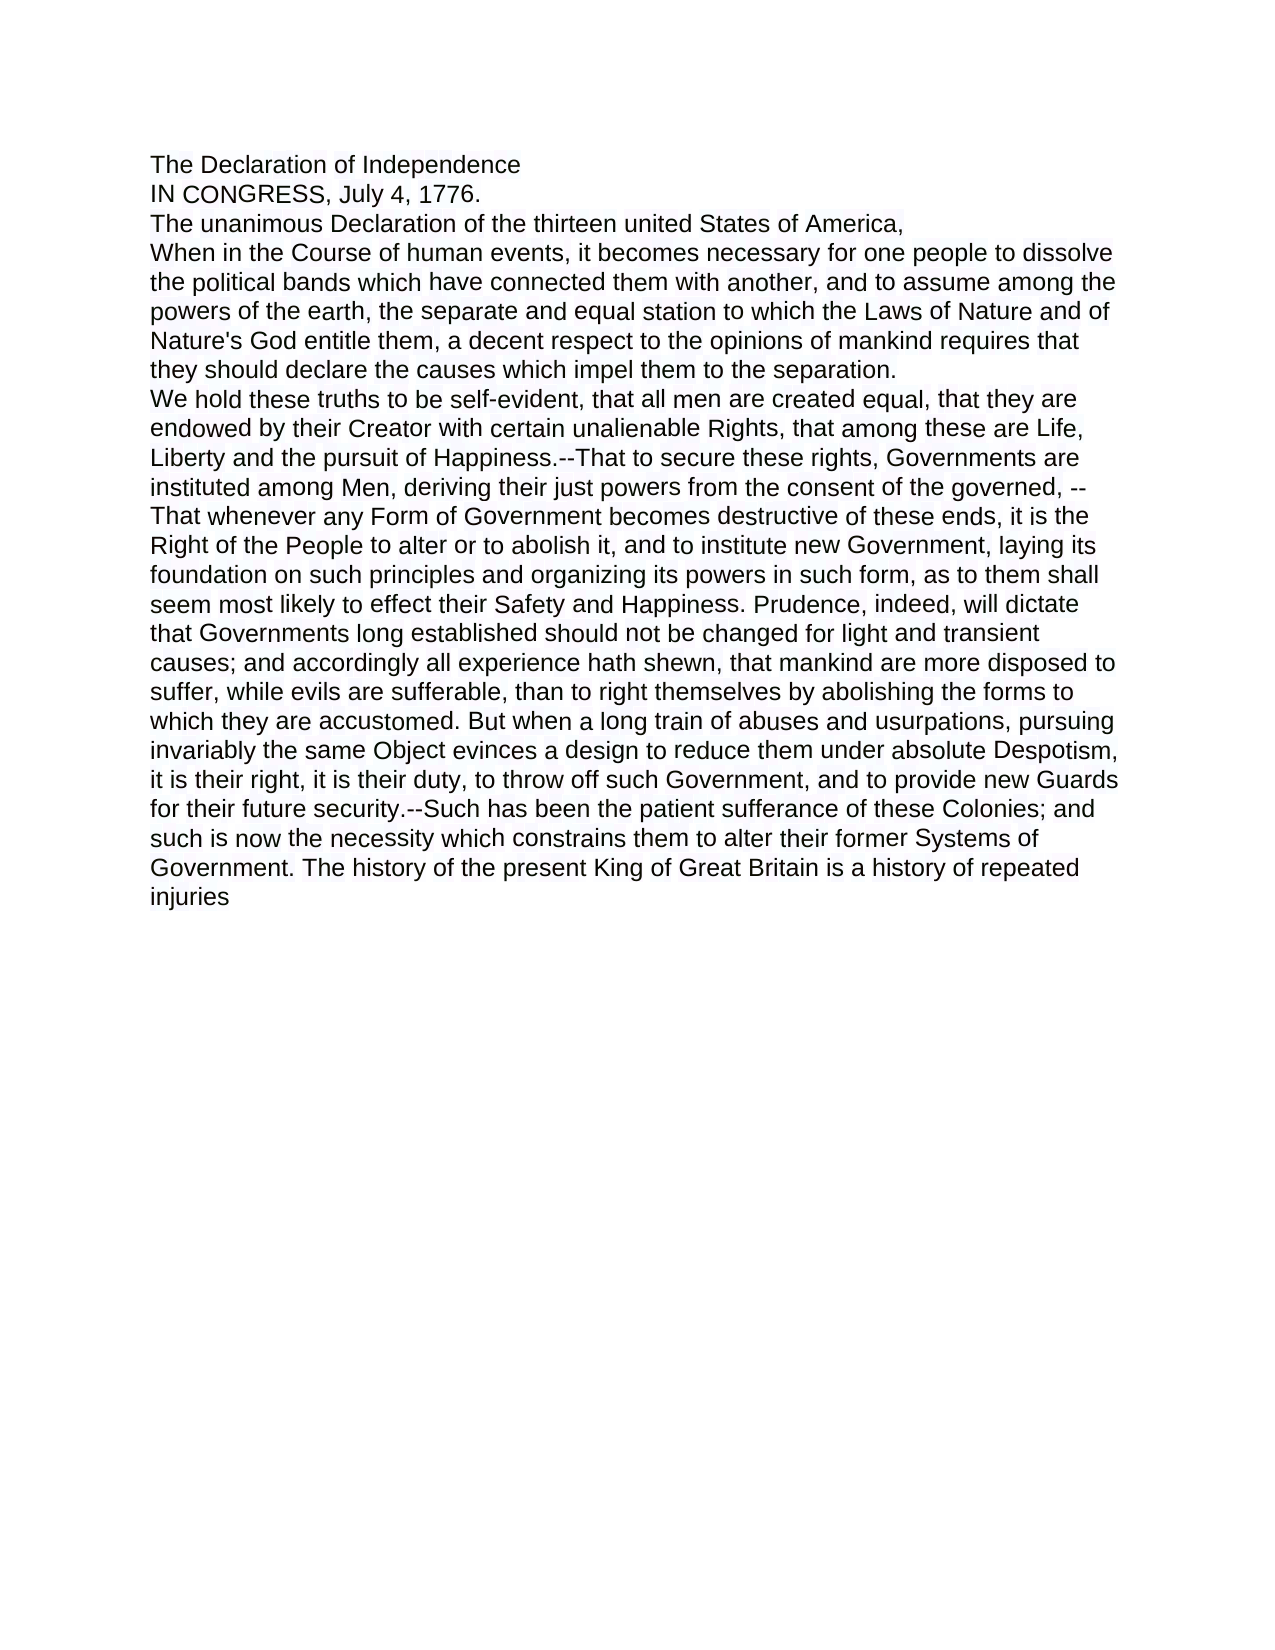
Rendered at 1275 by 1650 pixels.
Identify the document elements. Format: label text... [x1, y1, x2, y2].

text The Declaration of Independence [521, 150, 1125, 179]
text When in the Course of human events, it becomes necessary for one people to dissolve the political bands which have connected them with another, and to assume among the powers of the earth, the separate and equal station to which the Laws of Nature and of Nature's God entitle them, a decent respect to the opinions of mankind requires that they should declare the causes which impel them to the separation. [897, 238, 1125, 384]
text IN CONGRESS, July 4, 1776. [383, 179, 404, 208]
text We hold these truths to be self-evident, that all men are created equal, that they are endowed by their Creator with certain unalienable Rights, that among these are Life, Liberty and the pursuit of Happiness.--That to secure these rights, Governments are instituted among Men, deriving their just powers from the consent of the governed, --That whenever any Form of Government becomes destructive of these ends, it is the Right of the People to alter or to abolish it, and to institute new Government, laying its foundation on such principles and organizing its powers in such form, as to them shall seem most likely to effect their Safety and Happiness. Prudence, indeed, will dictate that Governments long established should not be changed for light and transient causes; and accordingly all experience hath shewn, that mankind are more disposed to suffer, while evils are sufferable, than to right themselves by abolishing the forms to which they are accustomed. But when a long train of abuses and usurpations, pursuing invariably the same Object evinces a design to reduce them under absolute Despotism, it is their right, it is their duty, to throw off such Government, and to provide new Guards for their future security.--Such has been the patient sufferance of these Colonies; and such is now the necessity which constrains them to alter their former Systems of Government. The history of the present King of Great Britain is a history of repeated injuries [150, 384, 1125, 911]
text The Declaration of Independence [327, 150, 397, 179]
text IN CONGRESS, July 4, 1776. [175, 179, 238, 208]
text When in the Course of human events, it becomes necessary for one people to dissolve the political bands which have connected them with another, and to assume among the powers of the earth, the separate and equal station to which the Laws of Nature and of Nature's God entitle them, a decent respect to the opinions of mankind requires that they should declare the causes which impel them to the separation. [616, 238, 769, 384]
text IN CONGRESS, July 4, 1776. [332, 179, 351, 208]
text The Declaration of Independence [179, 150, 218, 179]
text The unanimous Declaration of the thirteen united States of America, [150, 208, 1125, 238]
text IN CONGRESS, July 4, 1776. [481, 179, 1125, 208]
text IN CONGRESS, July 4, 1776. [411, 179, 432, 208]
text When in the Course of human events, it becomes necessary for one people to dissolve the political bands which have connected them with another, and to assume among the powers of the earth, the separate and equal station to which the Laws of Nature and of Nature's God entitle them, a decent respect to the opinions of mankind requires that they should declare the causes which impel them to the separation. [310, 238, 429, 326]
